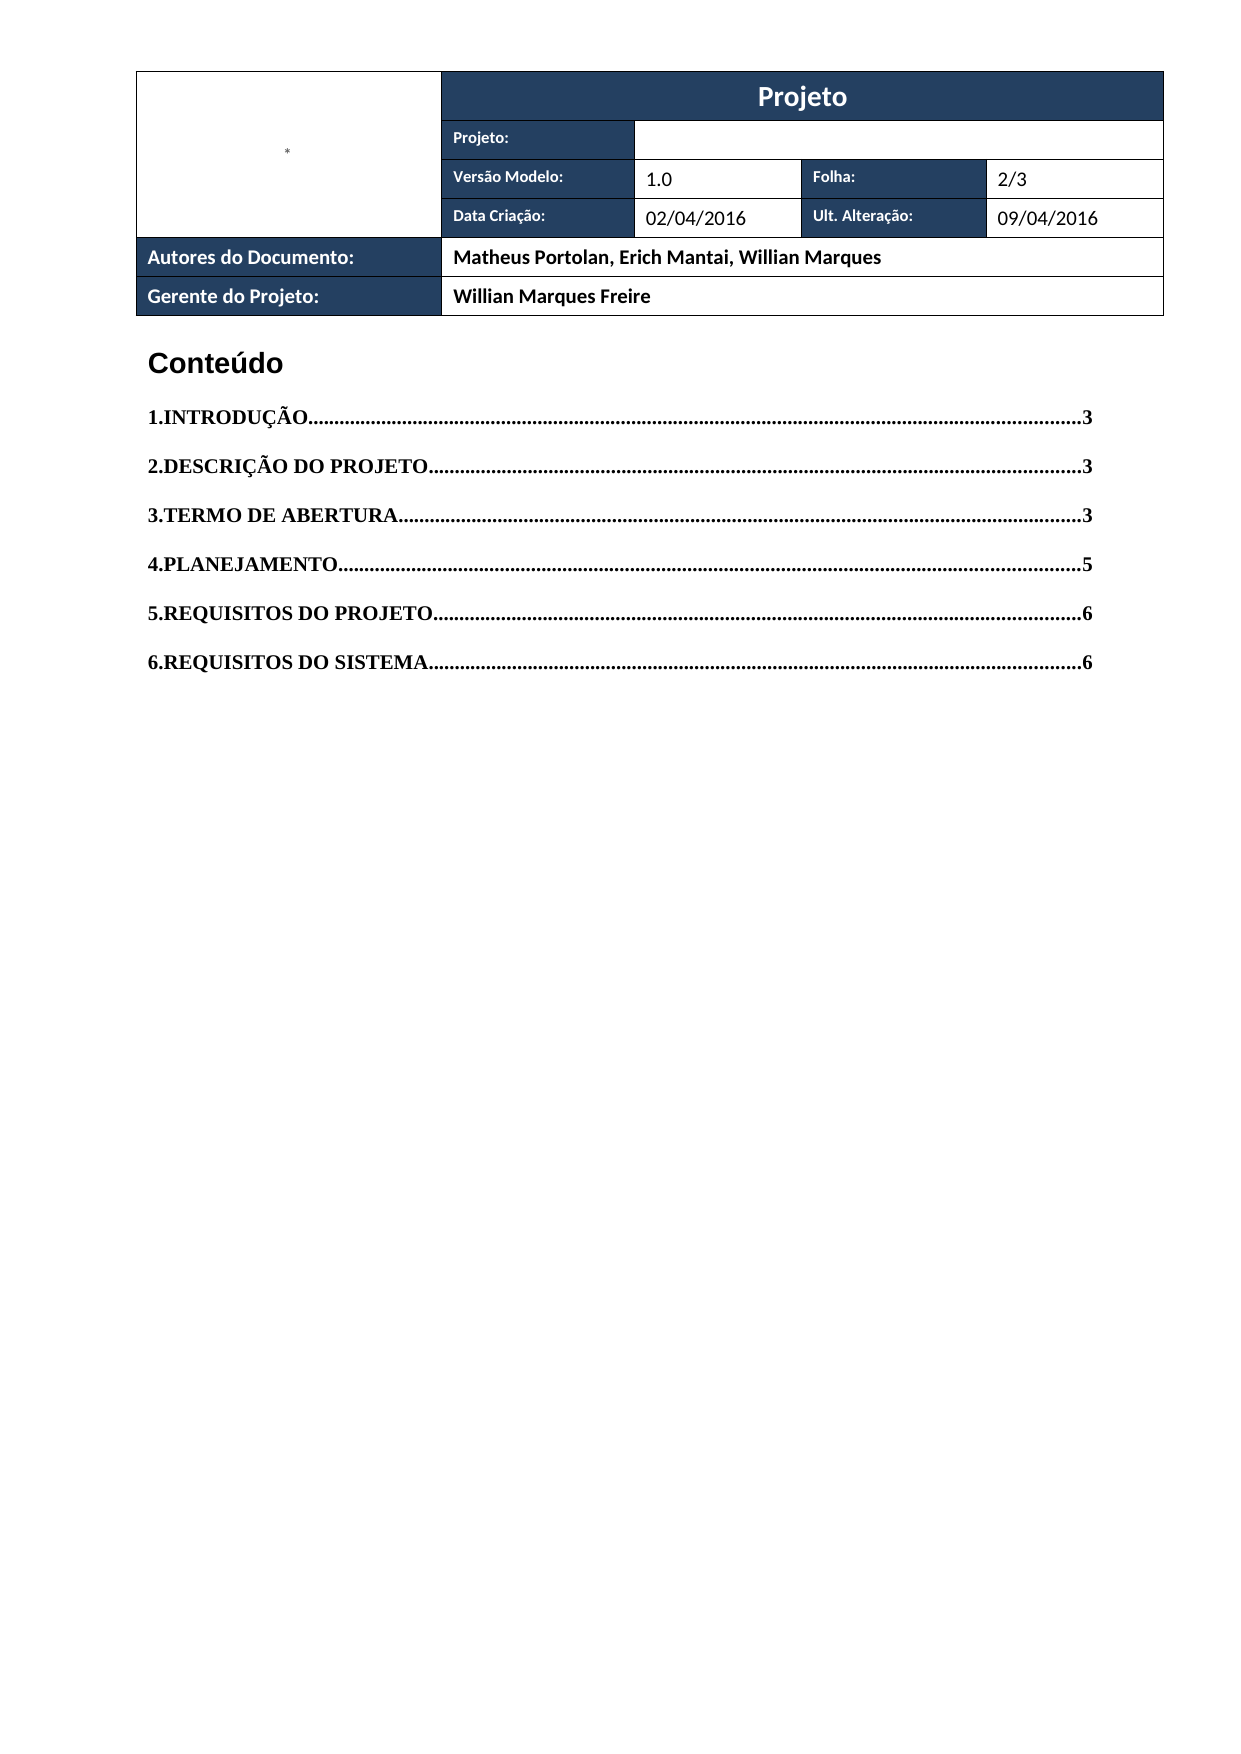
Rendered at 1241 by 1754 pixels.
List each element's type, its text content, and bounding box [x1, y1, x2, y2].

text 4.Planejamento 5 [148, 552, 1092, 576]
text 6.Requisitos do Sistema 6 [148, 650, 1092, 674]
text 3.Termo de Abertura 3 [148, 503, 1092, 527]
text Conteúdo [148, 346, 1092, 379]
text 1.Introdução 3 [148, 404, 1092, 429]
text 5.Requisitos do Projeto 6 [148, 601, 1092, 625]
text 2.Descrição do projeto 3 [148, 454, 1092, 478]
